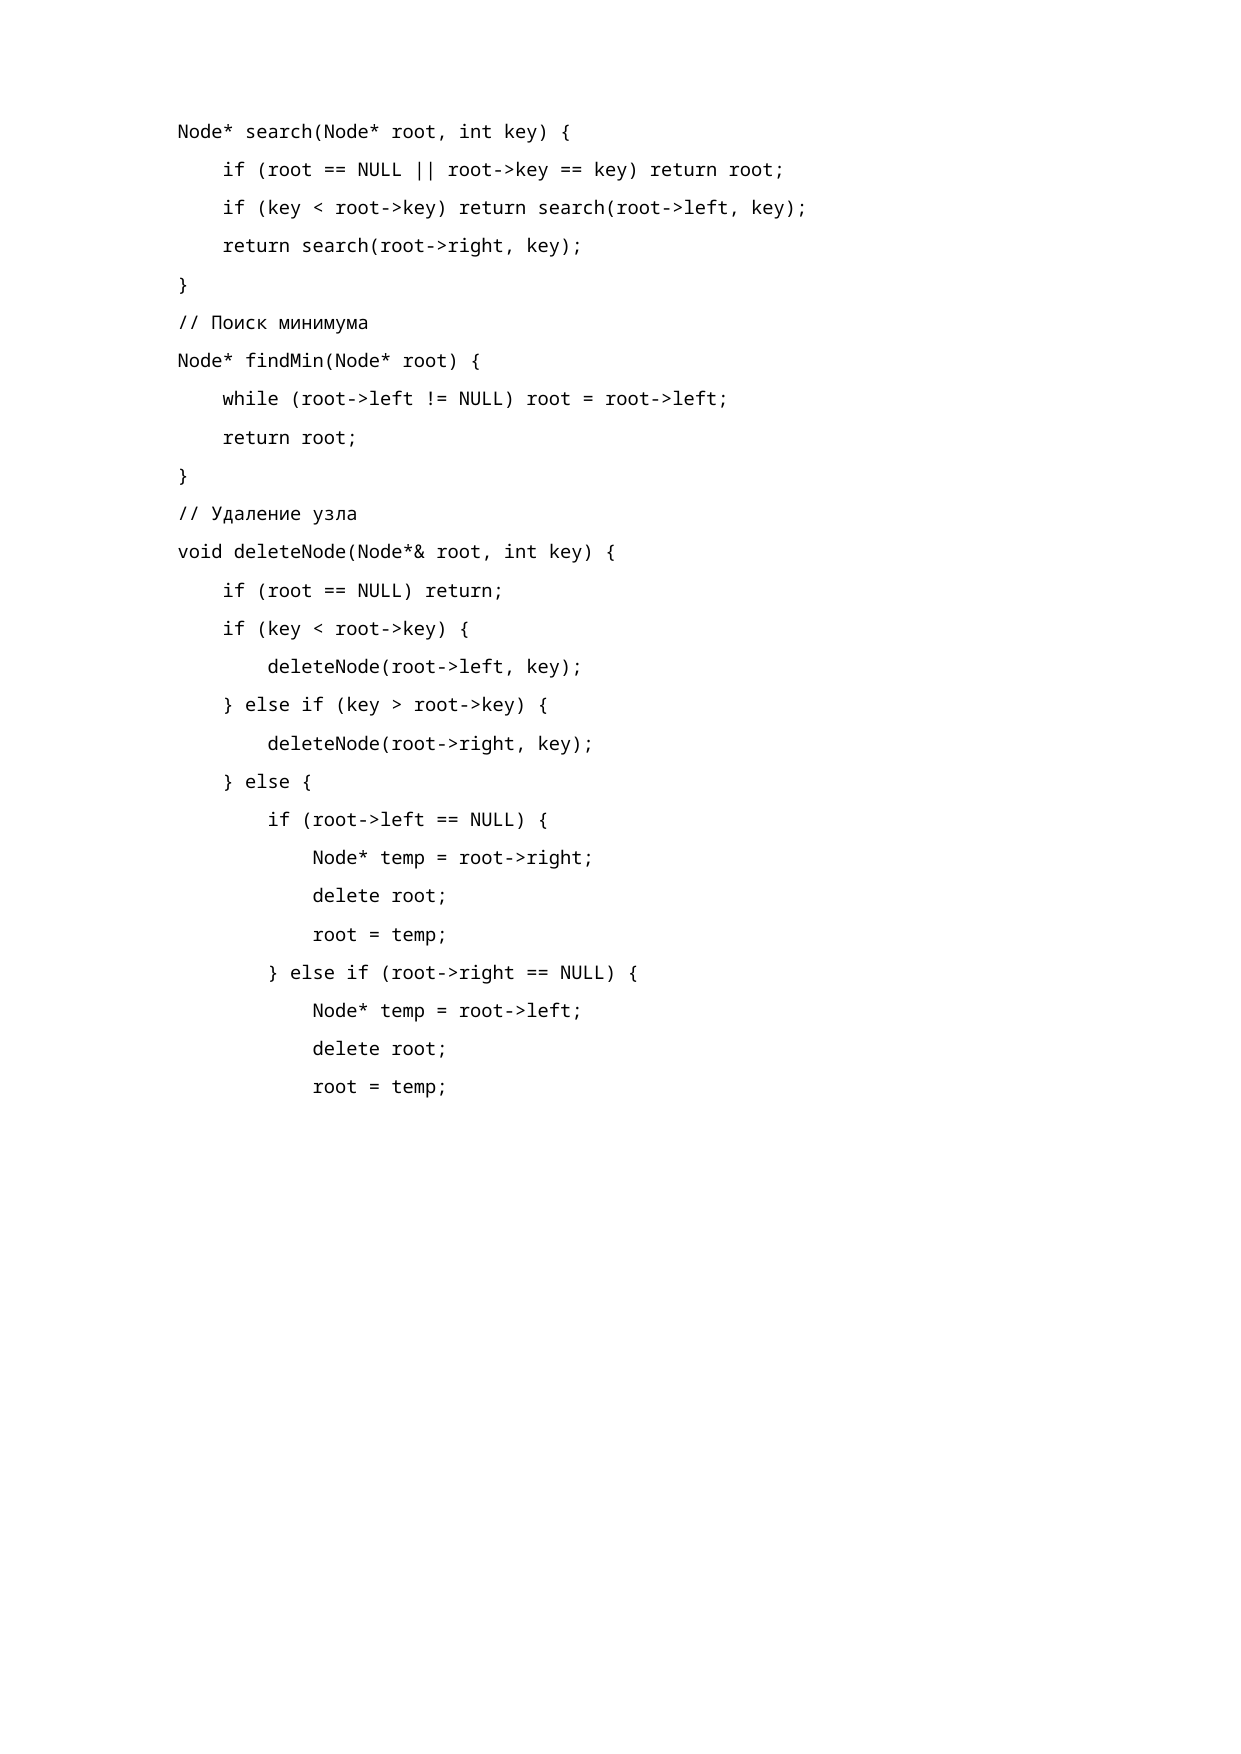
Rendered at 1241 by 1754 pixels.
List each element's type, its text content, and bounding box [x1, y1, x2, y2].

subtitle if (root->left == NULL) { [177, 806, 1152, 832]
subtitle Node* temp = root->right; [177, 844, 1152, 870]
subtitle if (key < root->key) return search(root->left, key); [177, 194, 1152, 220]
subtitle } [177, 462, 1152, 488]
subtitle void deleteNode(Node*& root, int key) { [177, 539, 1152, 564]
subtitle deleteNode(root->right, key); [177, 730, 1152, 755]
subtitle delete root; [177, 883, 1152, 908]
subtitle } else if (root->right == NULL) { [177, 959, 1152, 985]
subtitle if (key < root->key) { [177, 615, 1152, 641]
subtitle if (root == NULL) return; [177, 577, 1152, 602]
subtitle delete root; [177, 1036, 1152, 1061]
subtitle while (root->left != NULL) root = root->left; [177, 386, 1152, 411]
subtitle // Поиск минимума [177, 309, 1152, 335]
subtitle deleteNode(root->left, key); [177, 653, 1152, 679]
subtitle if (root == NULL || root->key == key) return root; [177, 156, 1152, 182]
subtitle // Удаление узла [177, 500, 1152, 526]
subtitle } else { [177, 768, 1152, 793]
subtitle Node* search(Node* root, int key) { [177, 118, 1152, 144]
subtitle } [177, 271, 1152, 297]
subtitle root = temp; [177, 1074, 1152, 1099]
subtitle return search(root->right, key); [177, 233, 1152, 258]
subtitle } else if (key > root->key) { [177, 692, 1152, 717]
subtitle root = temp; [177, 921, 1152, 946]
subtitle Node* temp = root->left; [177, 997, 1152, 1023]
subtitle Node* findMin(Node* root) { [177, 347, 1152, 373]
subtitle return root; [177, 424, 1152, 449]
